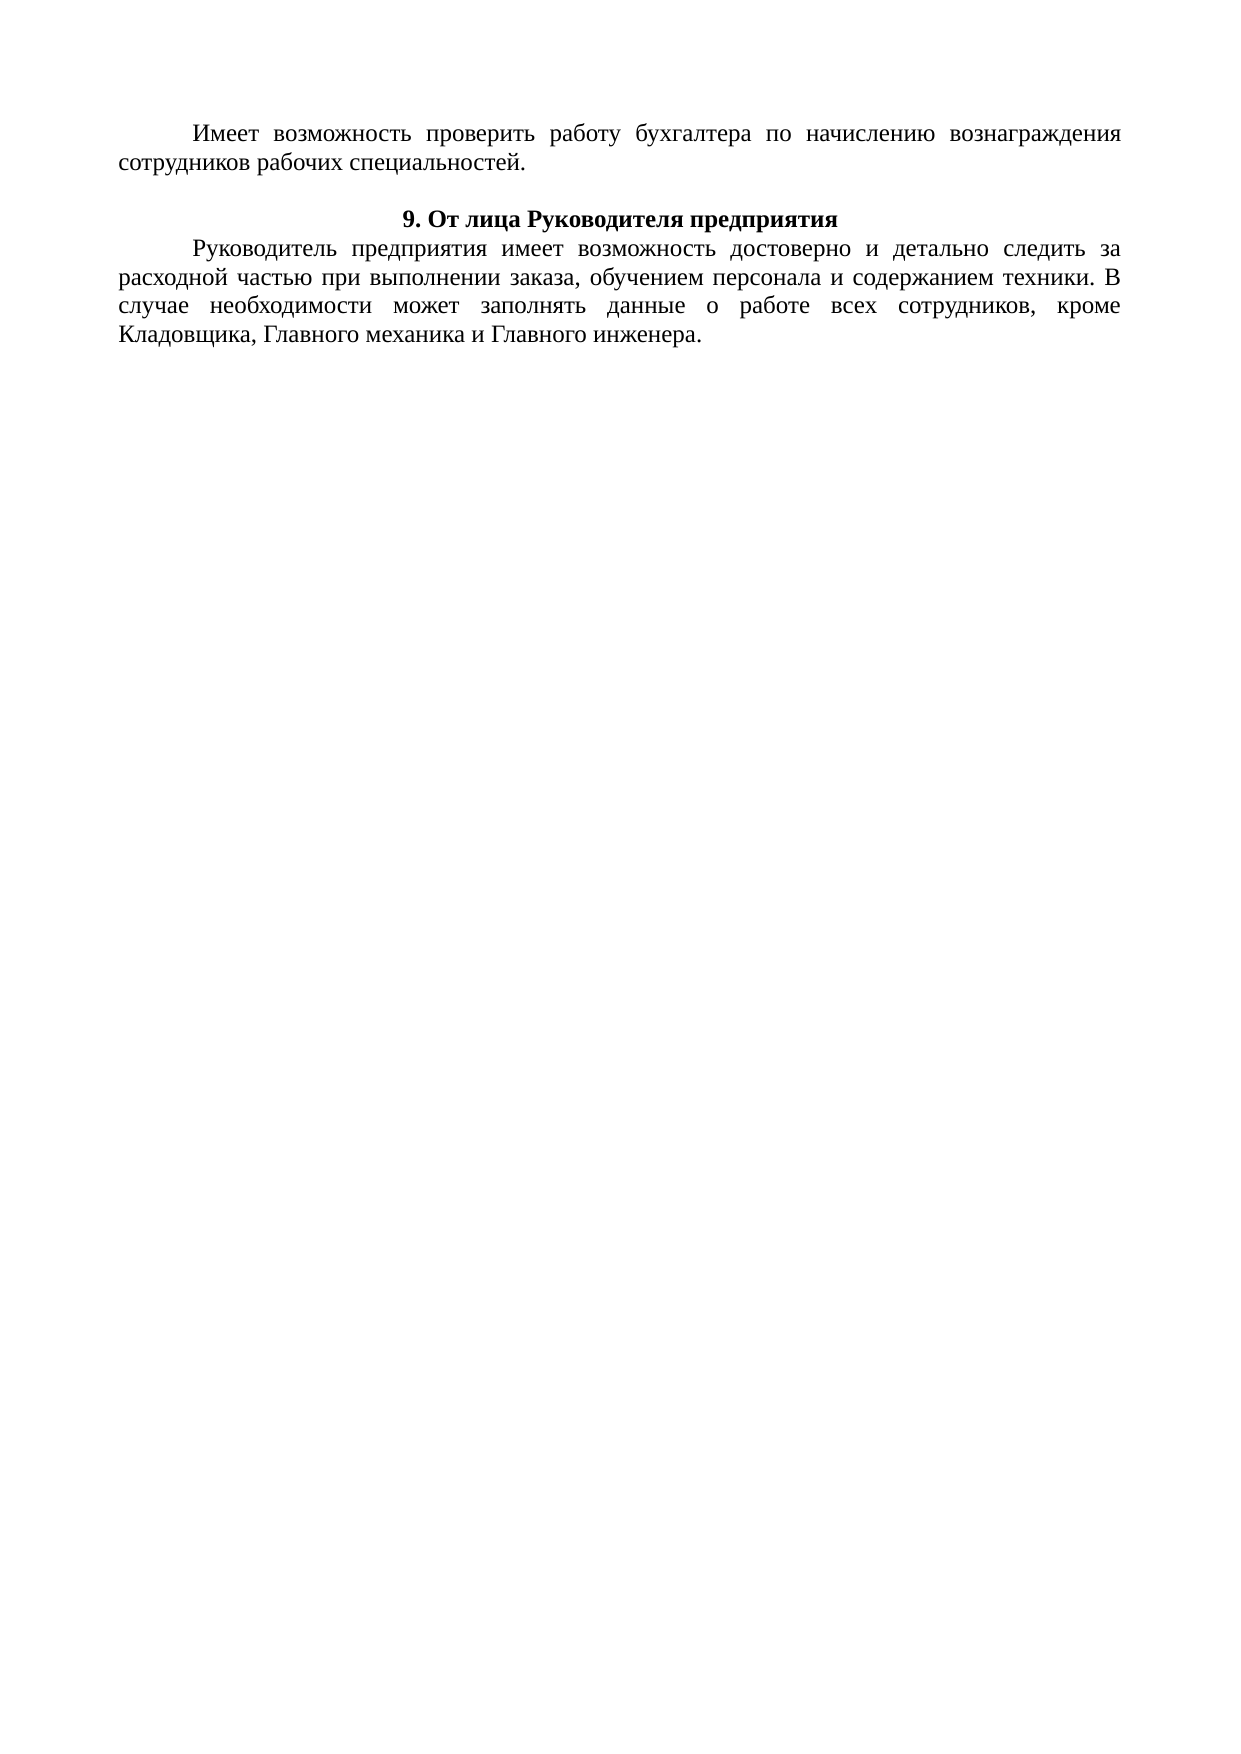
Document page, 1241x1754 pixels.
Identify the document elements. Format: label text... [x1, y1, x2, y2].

text Имеет возможность проверить работу бухгалтера по начислению вознаграждения сотрудников рабочих специальностей. [118, 118, 1122, 176]
text 9. От лица Руководителя предприятия [118, 204, 1122, 233]
text Руководитель предприятия имеет возможность достоверно и детально следить за расходной частью при выполнении заказа, обучением персонала и содержанием техники. В случае необходимости может заполнять данные о работе всех сотрудников, кроме Кладовщика, Главного механика и Главного инженера. [118, 233, 1122, 348]
